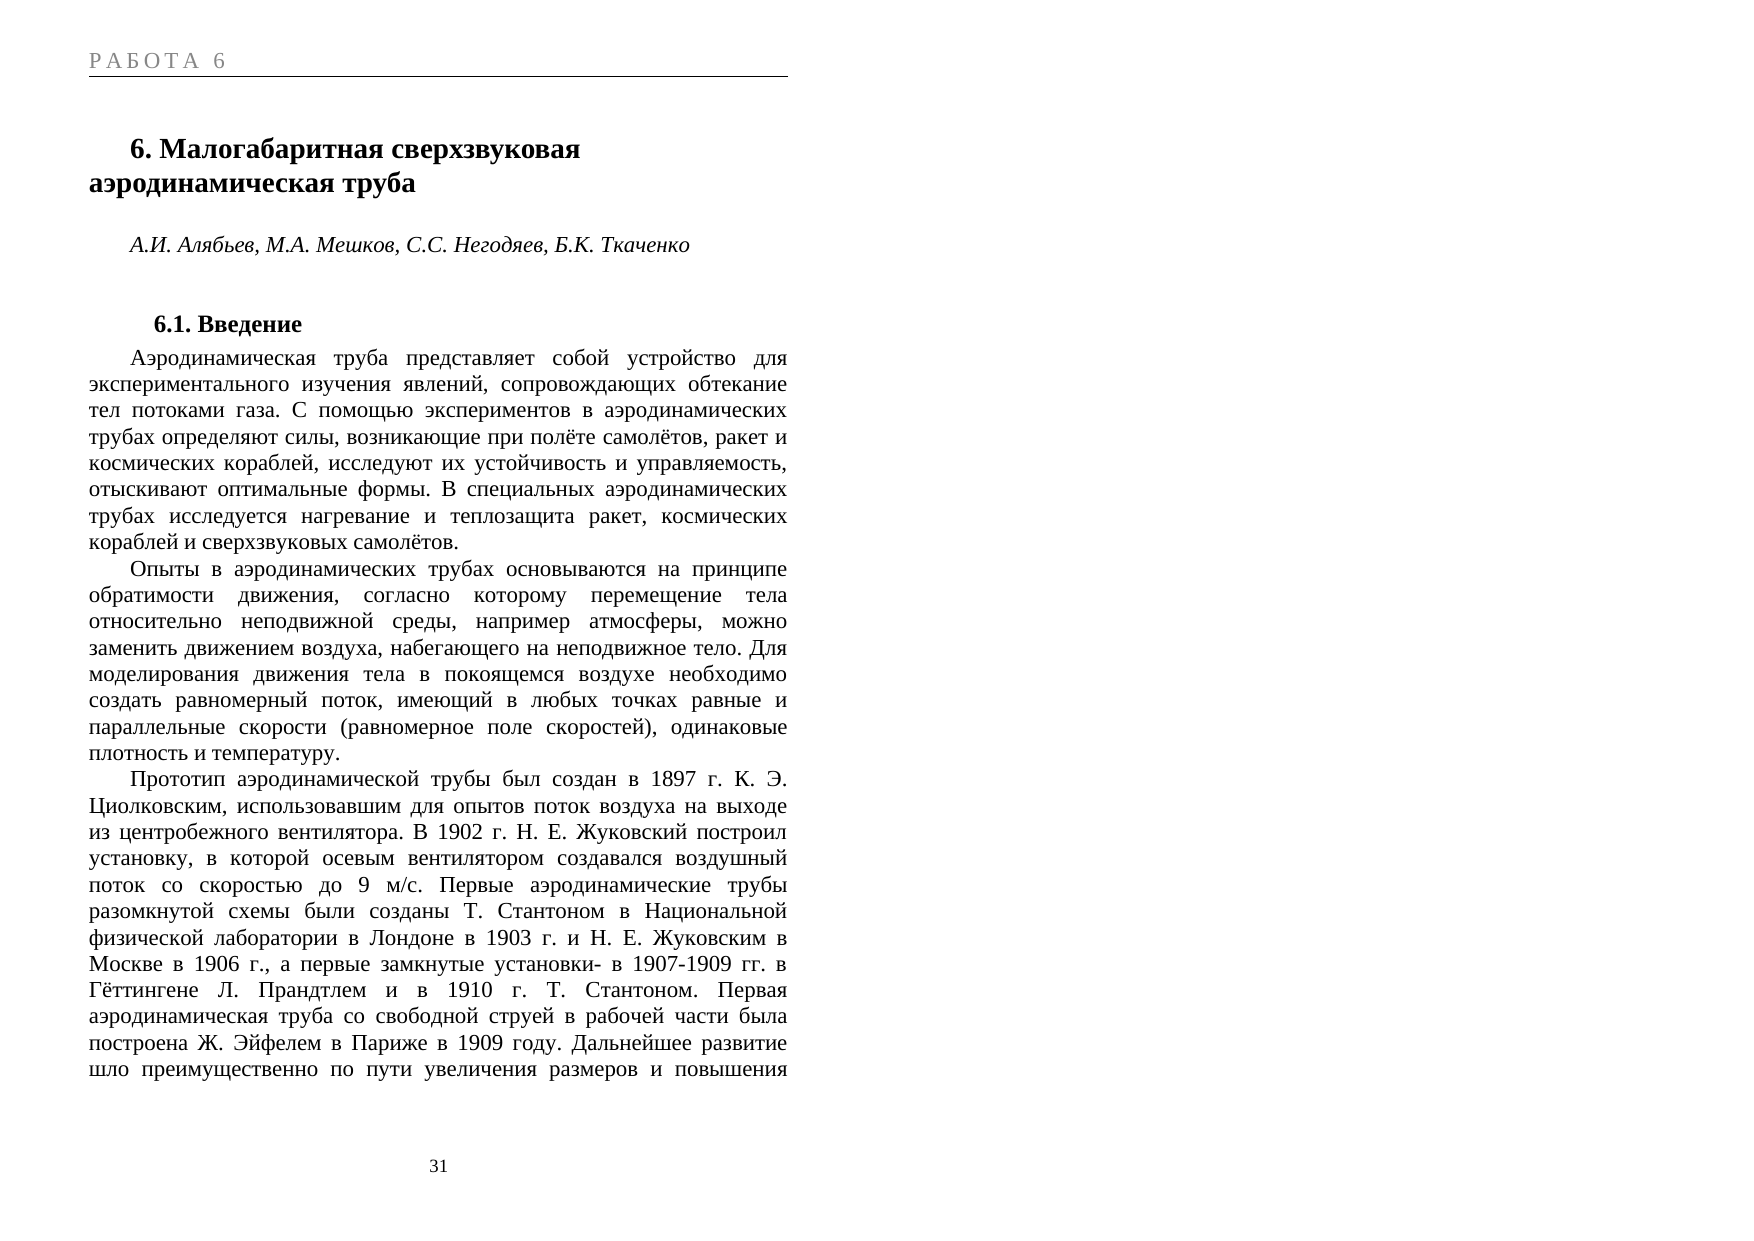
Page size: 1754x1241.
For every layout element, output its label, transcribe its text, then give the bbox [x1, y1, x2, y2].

text Прототип аэродинамической трубы был создан в 1897 г. К. Э. Циолковским, использовавшим для опытов поток воздуха на выходе из центробежного вентилятора. В 1902 г. Н. Е. Жуковский построил установку, в которой осевым вентилятором создавался воздушный поток со скоростью до 9 м/с. Первые аэродинамические трубы разомкнутой схемы были созданы Т. Стантоном в Национальной физической лаборатории в Лондоне в 1903 г. и Н. Е. Жуковским в Москве в 1906 г., а первые замкнутые установки- в 1907-1909 гг. в Гёттингене Л. Прандтлем и в 1910 г. Т. Стантоном. Первая аэродинамическая труба со свободной струей в рабочей части была построена Ж. Эйфелем в Париже в 1909 году. Дальнейшее развитие шло преимущественно по пути увеличения размеров и повышения [89, 765, 788, 1082]
text Аэродинамическая труба представляет собой устройство для экспериментального изучения явлений, сопровождающих обтекание тел потоками газа. С помощью экспериментов в аэродинамических трубах определяют силы, возникающие при полёте самолётов, ракет и космических кораблей, исследуют их устойчивость и управляемость, отыскивают оптимальные формы. В специальных аэродинамических трубах исследуется нагревание и теплозащита ракет, космических кораблей и сверхзвуковых самолётов. [89, 344, 788, 554]
subtitle Введение [100, 309, 788, 337]
text Опыты в аэродинамических трубах основываются на принципе обратимости движения, согласно которому перемещение тела относительно неподвижной среды, например атмосферы, можно заменить движением воздуха, набегающего на неподвижное тело. Для моделирования движения тела в покоящемся воздухе необходимо создать равномерный поток, имеющий в любых точках равные и параллельные скорости (равномерное поле скоростей), одинаковые плотность и температуру. [89, 554, 788, 765]
text А.И. Алябьев, М.А. Мешков, С.С. Негодяев, Б.К. Ткаченко [89, 231, 788, 257]
subtitle Малогабаритная сверхзвуковая аэродинамическая труба [89, 131, 788, 198]
